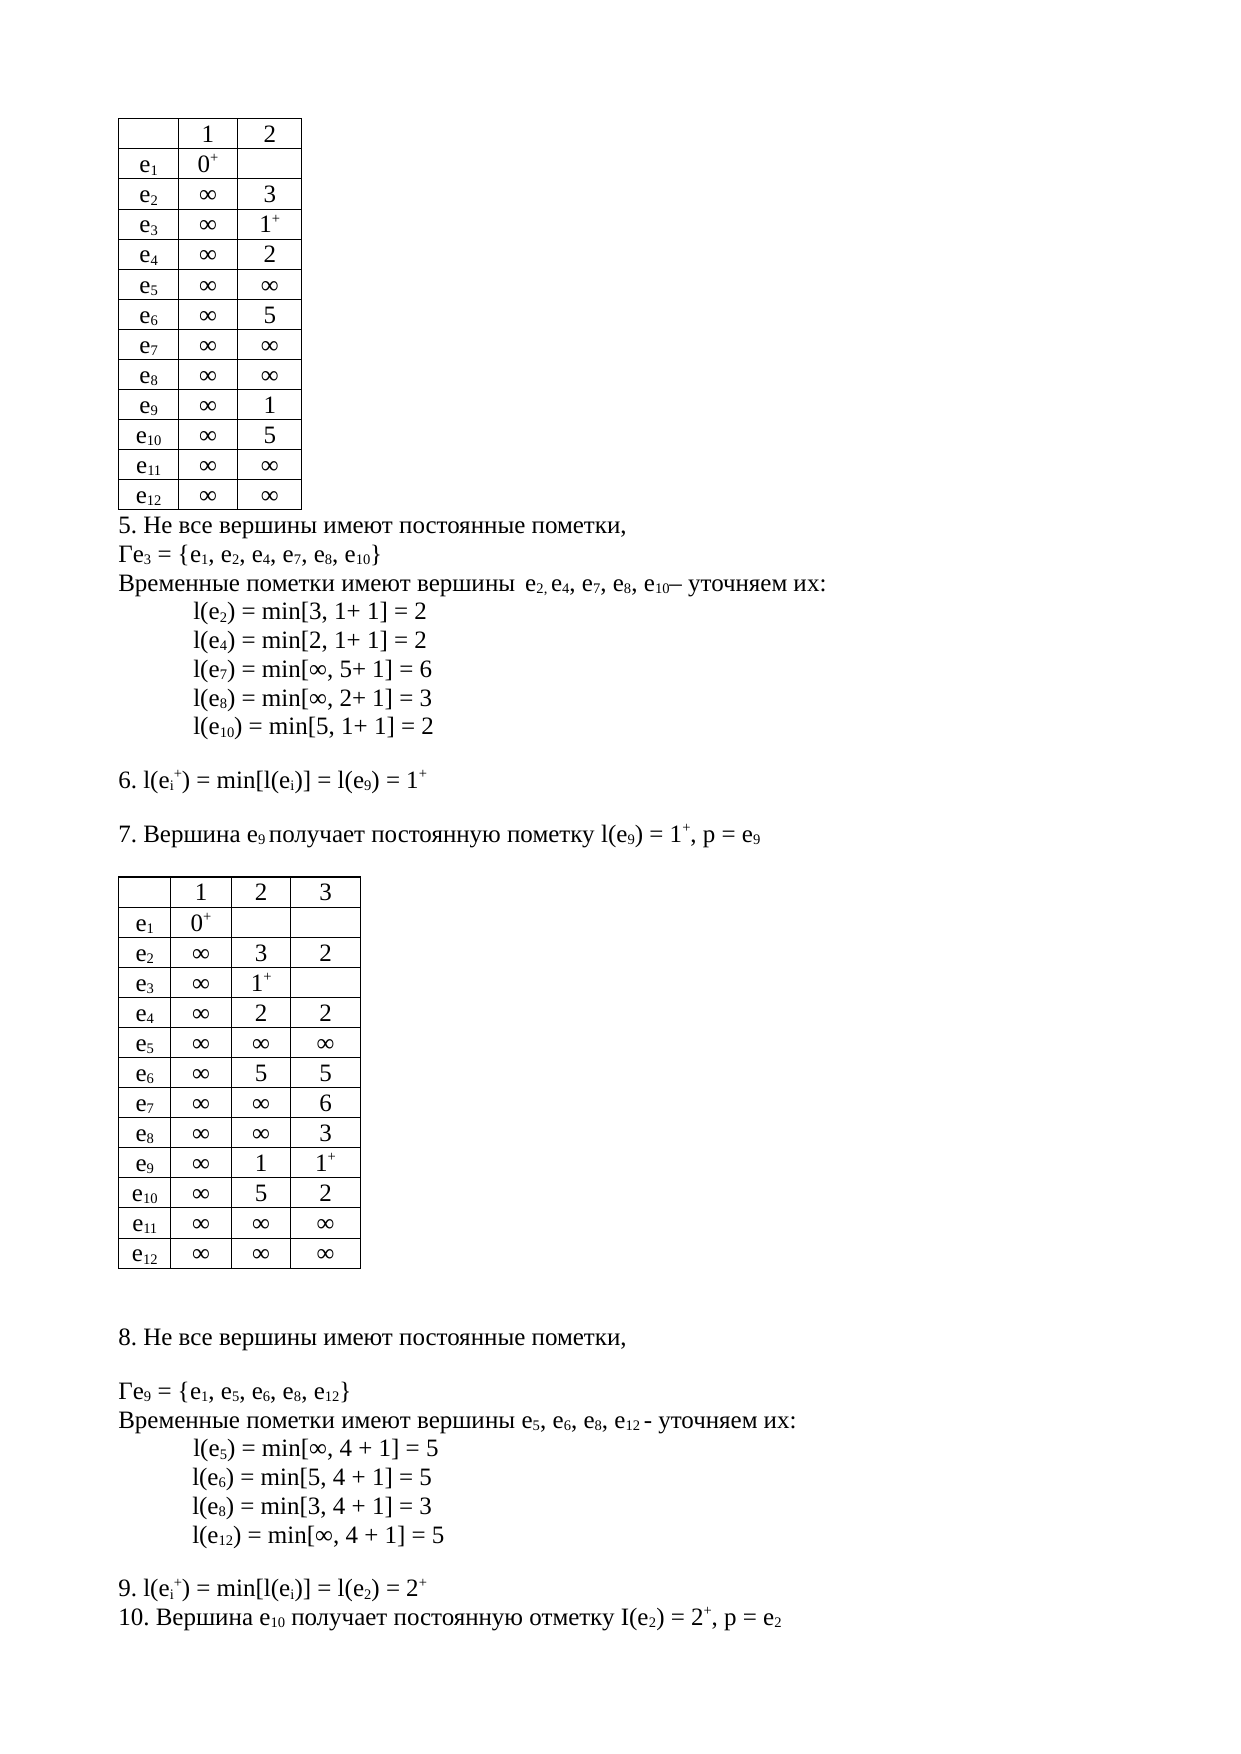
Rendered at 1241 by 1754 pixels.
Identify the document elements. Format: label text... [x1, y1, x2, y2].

list l(e10) = min[5, 1+ 1] = 2 [193, 711, 1122, 740]
table_cell e9 [119, 390, 178, 419]
table_header [119, 119, 178, 148]
text 6. l(ei+) = min[l(ei)] = l(e9) = 1+ [118, 765, 1122, 794]
table_cell ∞ [232, 1239, 290, 1267]
table_cell ∞ [238, 480, 301, 509]
table_cell 3 [291, 1118, 360, 1147]
table_cell ∞ [179, 330, 237, 359]
table_cell ∞ [238, 450, 301, 479]
text 5. Не все вершины имеют постоянные пометки, [118, 510, 1122, 539]
table_cell ∞ [171, 1088, 231, 1117]
table_cell e3 [119, 210, 178, 238]
table_cell 1+ [238, 210, 301, 238]
table_cell e8 [119, 360, 178, 389]
table_cell e1 [119, 149, 178, 178]
text Гe9 = {e1, e5, e6, e8, e12} Временные пометки имеют вершины e5, e6, e8, e12 - уточняем их: [118, 1376, 1122, 1433]
table_cell ∞ [179, 210, 237, 238]
table_cell 5 [232, 1058, 290, 1087]
table_cell e10 [119, 1178, 170, 1207]
table_cell ∞ [171, 1148, 231, 1177]
table_cell [238, 149, 301, 178]
table_cell 5 [238, 420, 301, 449]
table_cell ∞ [238, 330, 301, 359]
table_cell ∞ [291, 1028, 360, 1057]
table_header 3 [291, 878, 360, 907]
text 9. l(ei+) = min[l(ei)] = l(e2) = 2+ [118, 1573, 1122, 1602]
table_cell e8 [119, 1118, 170, 1147]
table_cell ∞ [232, 1118, 290, 1147]
table_cell [291, 908, 360, 937]
table_cell ∞ [171, 1118, 231, 1147]
table_header 1 [171, 878, 231, 907]
table_cell ∞ [232, 1028, 290, 1057]
table_cell ∞ [179, 420, 237, 449]
table_cell e11 [119, 450, 178, 479]
table_cell ∞ [171, 1208, 231, 1237]
table_cell 3 [238, 179, 301, 208]
table_cell ∞ [291, 1239, 360, 1267]
text 7. Вершина e9 получает постоянную пометку l(e9) = 1+, p = e9 [118, 819, 1122, 848]
text Временные пометки имеют вершины е2, е4, e7, e8, e10– уточняем их: [118, 568, 1122, 596]
table_cell ∞ [171, 1028, 231, 1057]
list l(e4) = min[2, 1+ 1] = 2 [193, 625, 1122, 654]
table_cell 5 [232, 1178, 290, 1207]
table_cell 2 [232, 998, 290, 1027]
table_cell 1+ [232, 968, 290, 997]
table_cell ∞ [171, 968, 231, 997]
table_cell e5 [119, 1028, 170, 1057]
table_cell e2 [119, 179, 178, 208]
table_cell ∞ [179, 270, 237, 299]
table_cell 6 [291, 1088, 360, 1117]
table_cell ∞ [171, 938, 231, 967]
table_header 2 [238, 119, 301, 148]
table_cell 5 [238, 300, 301, 329]
table_header [119, 878, 170, 907]
table_cell ∞ [179, 360, 237, 389]
table_cell e5 [119, 270, 178, 299]
table_cell e3 [119, 968, 170, 997]
table_cell ∞ [179, 179, 237, 208]
table_cell ∞ [179, 300, 237, 329]
table_cell 0+ [179, 149, 237, 178]
table_cell 1 [238, 390, 301, 419]
table_cell ∞ [171, 998, 231, 1027]
text l(e12) = min[∞, 4 + 1] = 5 [118, 1520, 1122, 1548]
list l(e2) = min[3, 1+ 1] = 2 [193, 596, 1122, 625]
table_cell e6 [119, 1058, 170, 1087]
table_cell 3 [232, 938, 290, 967]
table_cell e12 [119, 1239, 170, 1267]
table_cell ∞ [291, 1208, 360, 1237]
table_cell 2 [291, 938, 360, 967]
table_cell e4 [119, 998, 170, 1027]
table_cell 1 [232, 1148, 290, 1177]
table_cell 2 [238, 240, 301, 269]
table_cell 2 [291, 1178, 360, 1207]
table_header 1 [179, 119, 237, 148]
table_cell [232, 908, 290, 937]
table_cell ∞ [232, 1208, 290, 1237]
table_cell e6 [119, 300, 178, 329]
table_cell ∞ [171, 1178, 231, 1207]
list l(e8) = min[∞, 2+ 1] = 3 [193, 683, 1122, 711]
table_cell 2 [291, 998, 360, 1027]
table_cell ∞ [171, 1058, 231, 1087]
table_cell ∞ [171, 1239, 231, 1267]
table_cell e1 [119, 908, 170, 937]
text 10. Вершина e10 получает постоянную отметку I(e2) = 2+, p = e2 [118, 1602, 1122, 1631]
table_cell ∞ [238, 360, 301, 389]
text l(e8) = min[3, 4 + 1] = 3 [118, 1491, 1122, 1520]
table_cell ∞ [179, 390, 237, 419]
table_cell ∞ [179, 450, 237, 479]
table_cell ∞ [179, 240, 237, 269]
table_cell e7 [119, 330, 178, 359]
text Гe3 = {e1, e2, e4, e7, e8, e10} [118, 539, 1122, 568]
list l(e7) = min[∞, 5+ 1] = 6 [193, 654, 1122, 683]
table_cell ∞ [179, 480, 237, 509]
table_cell e11 [119, 1208, 170, 1237]
table_header 2 [232, 878, 290, 907]
table_cell ∞ [232, 1088, 290, 1117]
table_cell 0+ [171, 908, 231, 937]
text l(e6) = min[5, 4 + 1] = 5 [118, 1462, 1122, 1491]
table_cell e4 [119, 240, 178, 269]
table_cell [291, 968, 360, 997]
text 8. Не все вершины имеют постоянные пометки, [118, 1322, 1122, 1351]
table_cell e7 [119, 1088, 170, 1117]
table_cell e9 [119, 1148, 170, 1177]
table_cell e10 [119, 420, 178, 449]
table_cell e2 [119, 938, 170, 967]
table_cell 5 [291, 1058, 360, 1087]
table_cell e12 [119, 480, 178, 509]
table_cell 1+ [291, 1148, 360, 1177]
list l(e5) = min[∞, 4 + 1] = 5 [193, 1433, 1122, 1462]
table_cell ∞ [238, 270, 301, 299]
